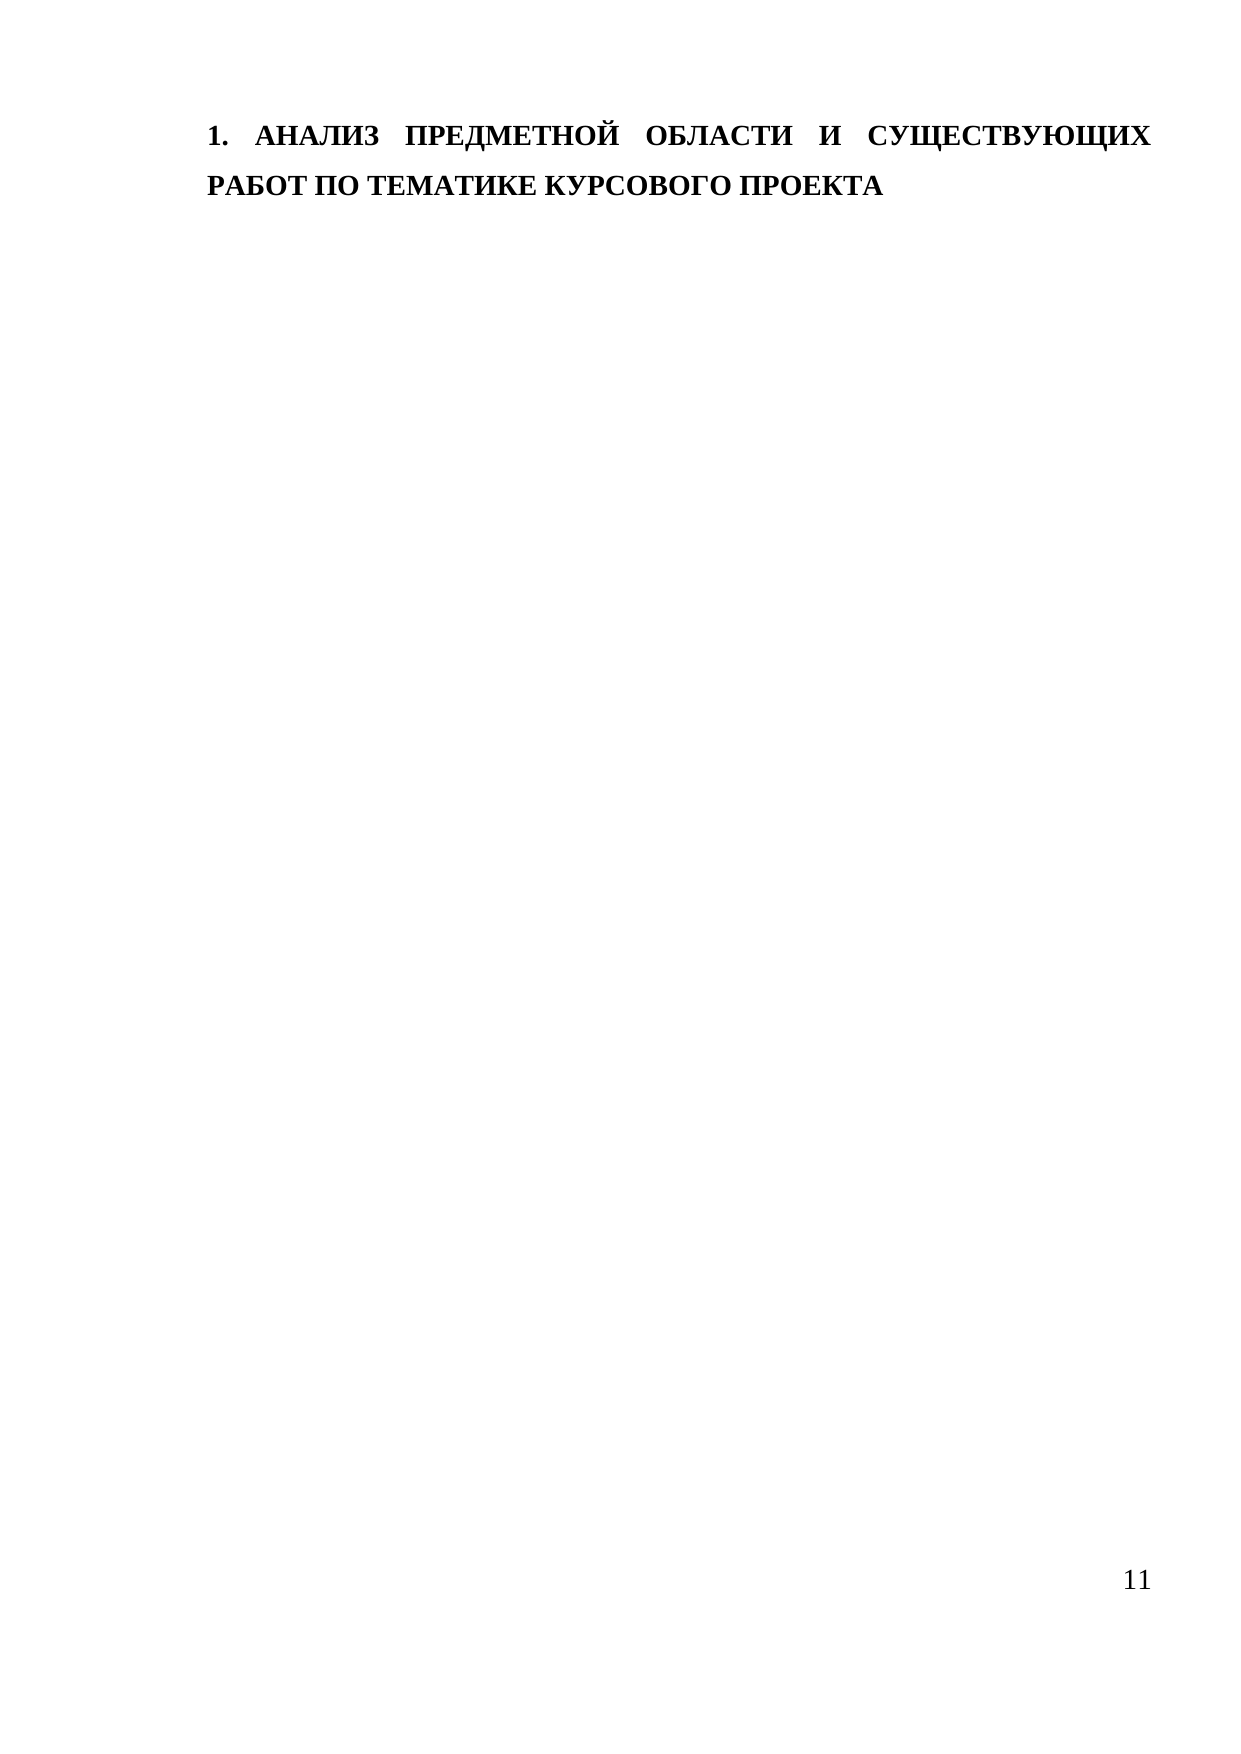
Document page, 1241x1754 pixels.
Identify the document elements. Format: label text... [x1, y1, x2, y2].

text 1. Анализ предметной области и существующих работ по тематике курсового проекта [207, 118, 1152, 202]
